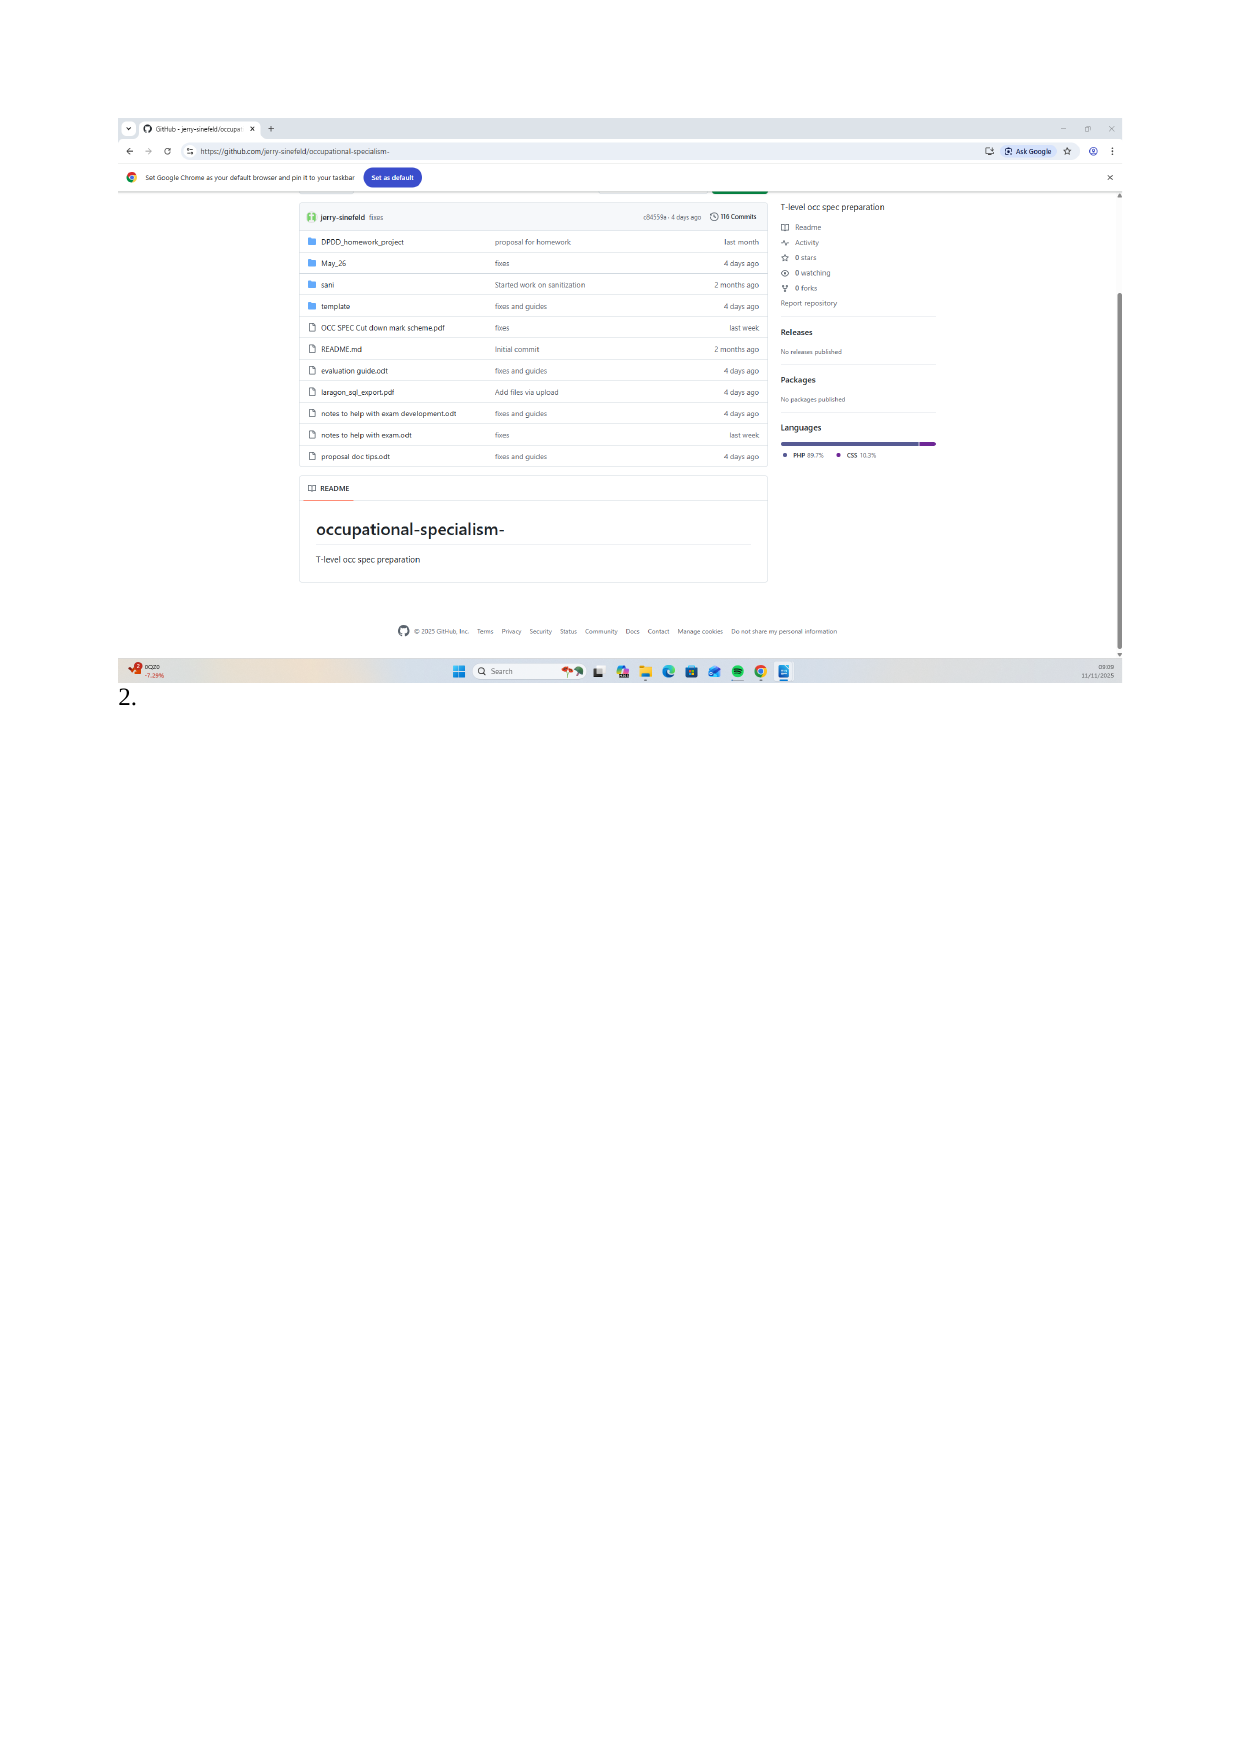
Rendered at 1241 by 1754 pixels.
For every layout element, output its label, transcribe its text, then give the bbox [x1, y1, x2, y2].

picture [118, 118, 1123, 683]
text 2. [118, 683, 1122, 711]
